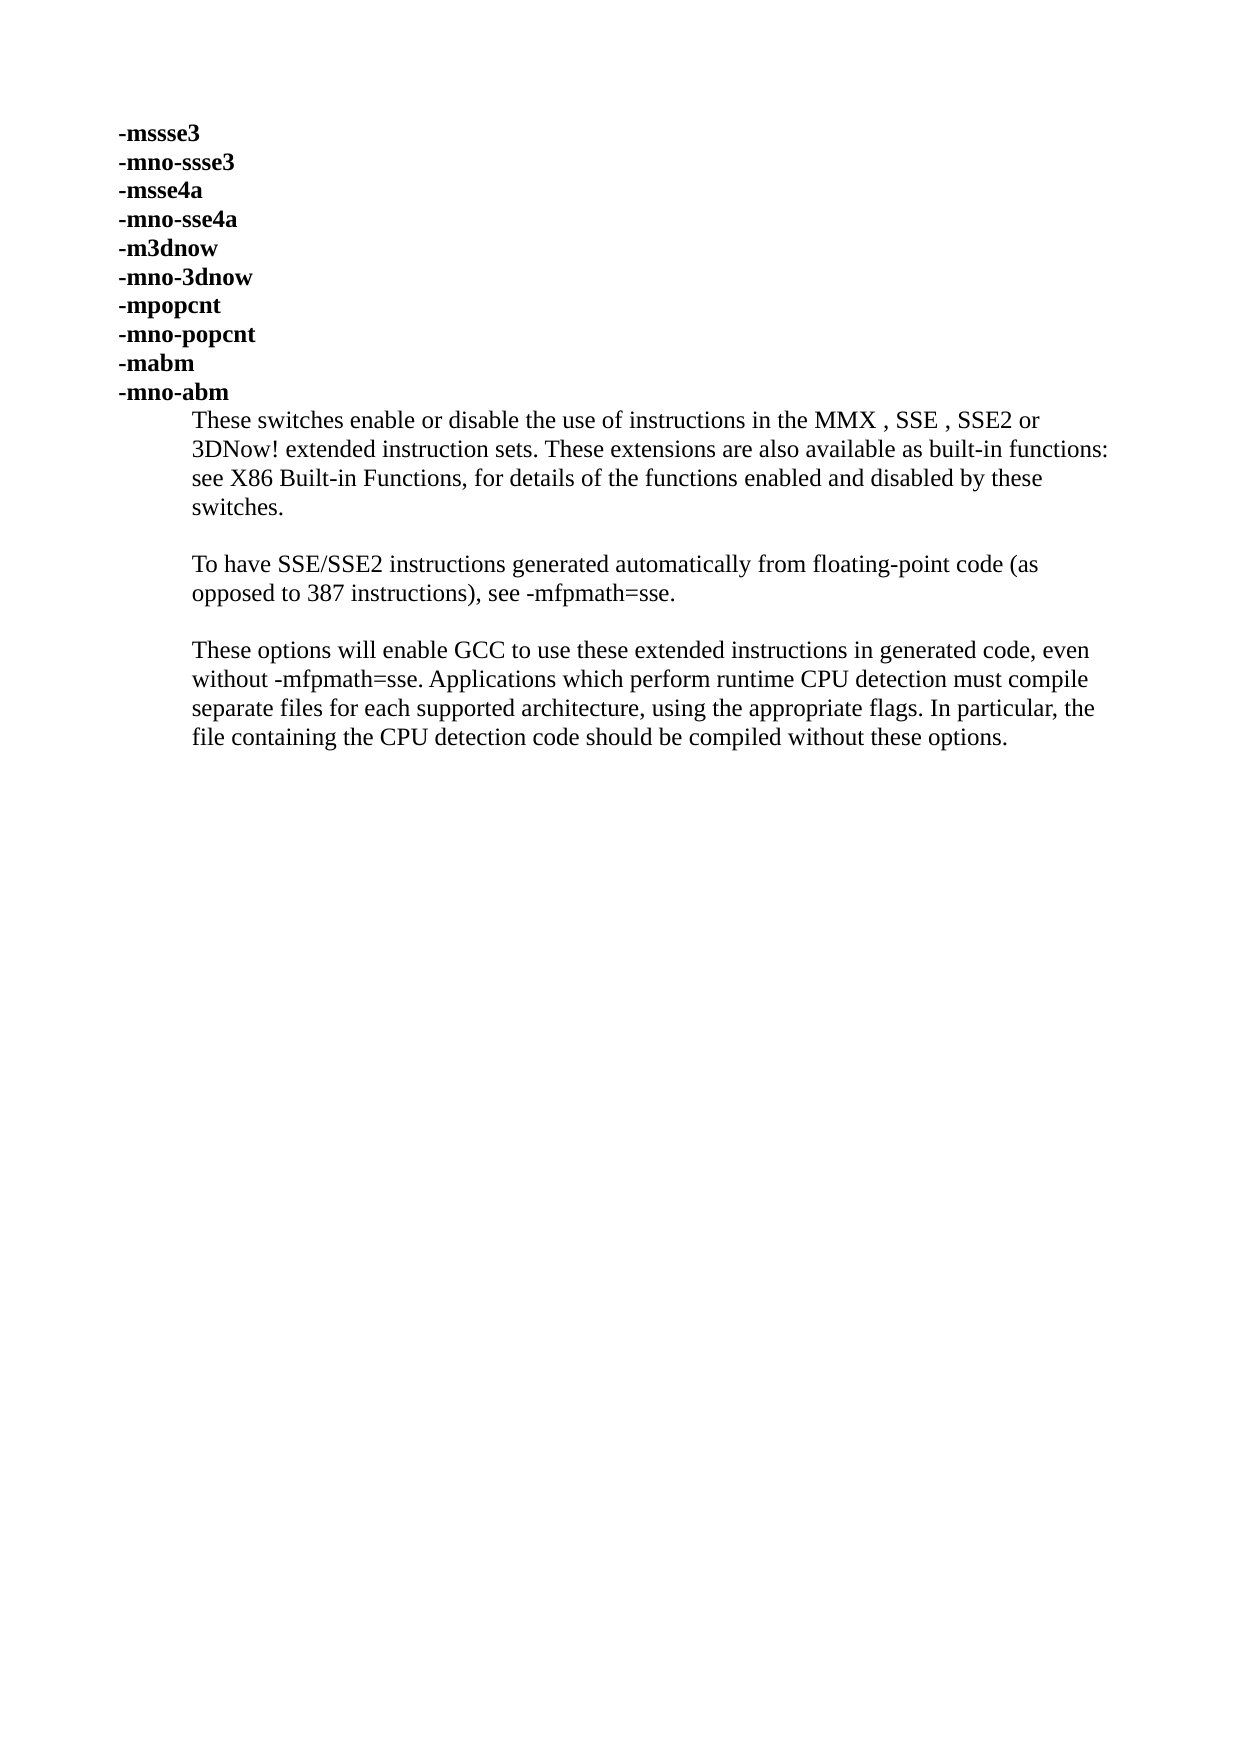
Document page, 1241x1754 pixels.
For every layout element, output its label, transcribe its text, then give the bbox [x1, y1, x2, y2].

text -mpopcnt [118, 291, 1122, 319]
text -mssse3 [118, 118, 1122, 147]
text These options will enable GCC to use these extended instructions in generated code, even without -mfpmath=sse. Applications which perform runtime CPU detection must compile separate files for each supported architecture, using the appropriate flags. In particular, the file containing the CPU detection code should be compiled without these options. [192, 636, 1122, 751]
text -mno-sse4a [118, 204, 1122, 233]
text -mno-abm [118, 377, 1122, 406]
text These switches enable or disable the use of instructions in the MMX , SSE , SSE2 or 3DNow! extended instruction sets. These extensions are also available as built-in functions: see X86 Built-in Functions, for details of the functions enabled and disabled by these switches. [192, 406, 1122, 521]
text -mno-popcnt [118, 319, 1122, 348]
text -mno-ssse3 [118, 147, 1122, 176]
text -m3dnow [118, 233, 1122, 262]
text -mno-3dnow [118, 262, 1122, 291]
text To have SSE/SSE2 instructions generated automatically from floating-point code (as opposed to 387 instructions), see -mfpmath=sse. [192, 549, 1122, 607]
text -msse4a [118, 176, 1122, 204]
text -mabm [118, 348, 1122, 377]
